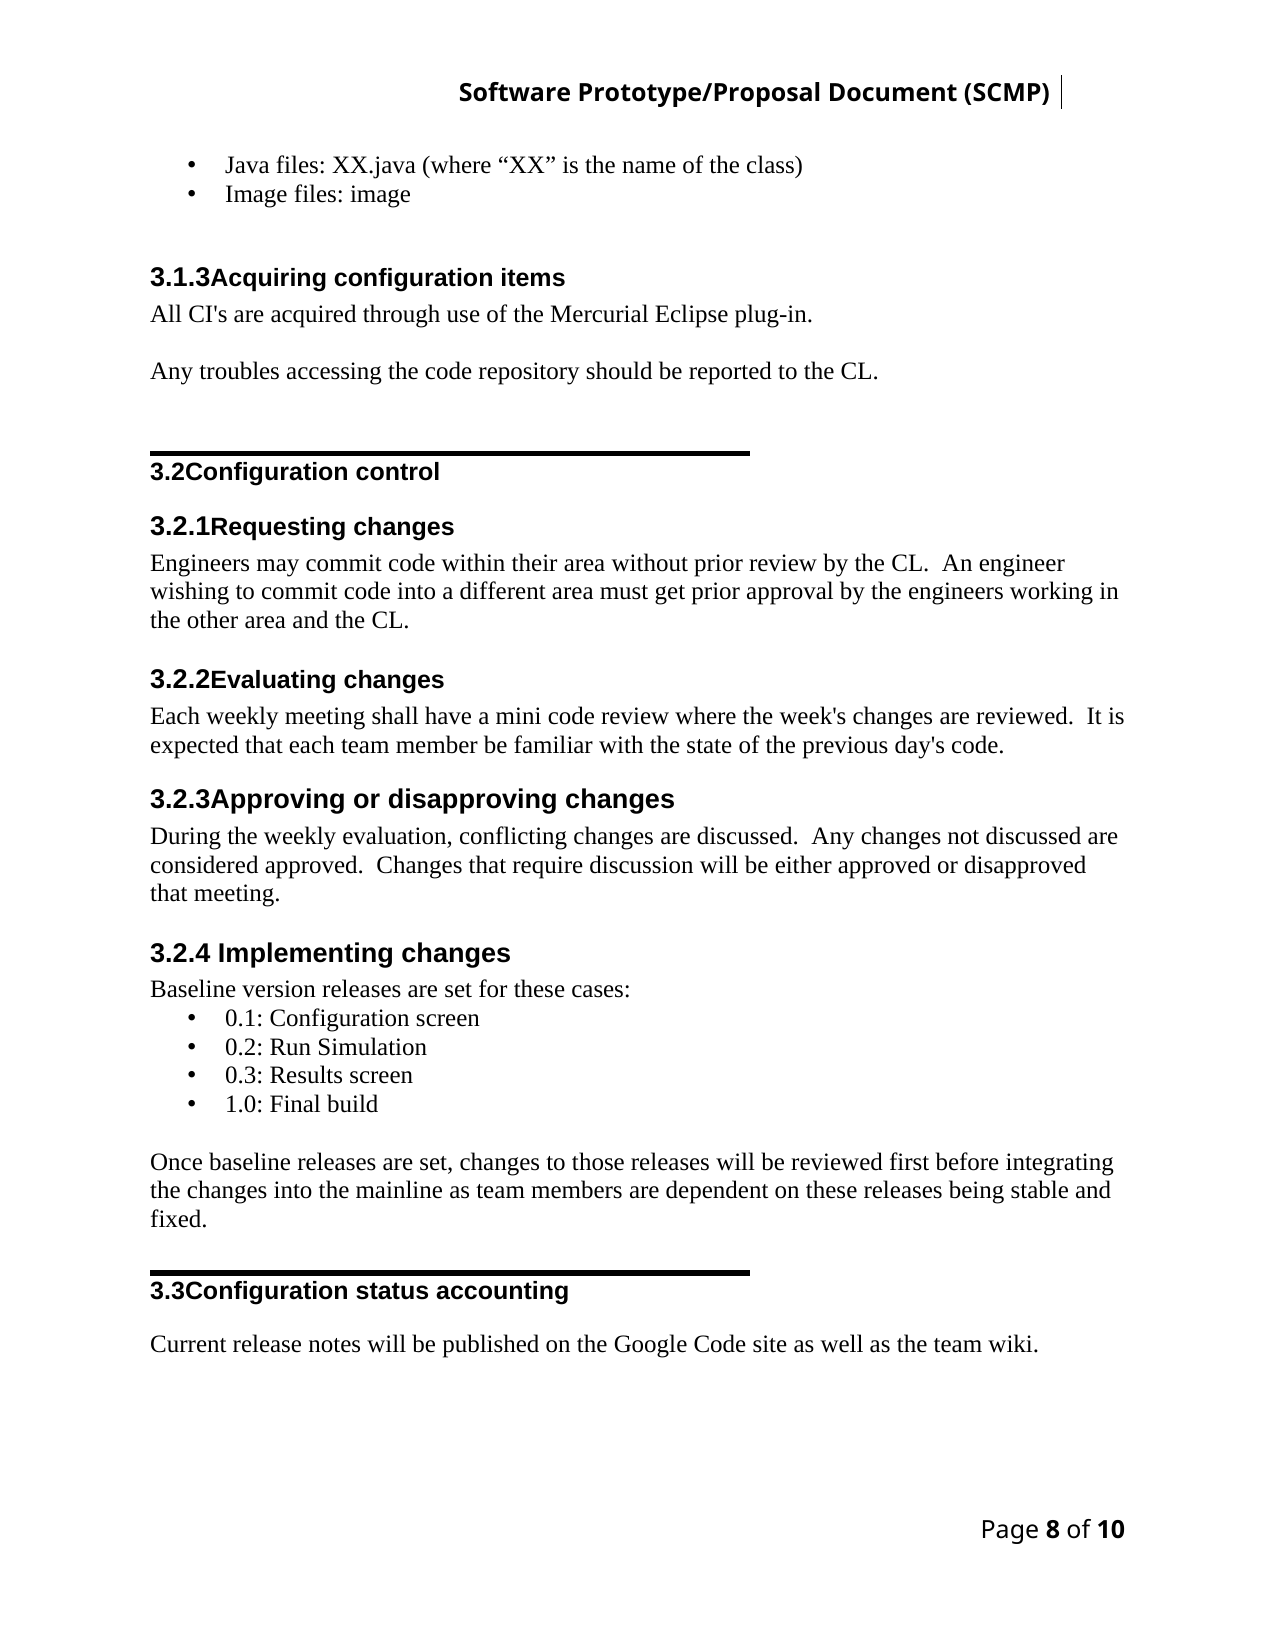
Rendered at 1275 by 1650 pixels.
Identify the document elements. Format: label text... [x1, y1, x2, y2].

subtitle Configuration control [150, 456, 750, 485]
list 1.0: Final build [187, 1089, 1125, 1118]
subtitle Evaluating changes [150, 663, 1125, 695]
list Java files: XX.java (where “XX” is the name of the class) [187, 150, 1125, 179]
text Once baseline releases are set, changes to those releases will be reviewed first before integrating the changes into the mainline as team members are dependent on these releases being stable and fixed. [150, 1147, 1125, 1233]
text Baseline version releases are set for these cases: [150, 974, 1125, 1003]
text Any troubles accessing the code repository should be reported to the CL. [150, 356, 1125, 385]
list 0.2: Run Simulation [187, 1032, 1125, 1060]
subtitle Requesting changes [150, 510, 1125, 541]
subtitle Configuration status accounting [150, 1276, 750, 1304]
text Current release notes will be published on the Google Code site as well as the team wiki. [150, 1329, 1125, 1358]
text All CI's are acquired through use of the Mercurial Eclipse plug-in. [150, 299, 1125, 327]
list Image files: image [187, 179, 1125, 207]
text Each weekly meeting shall have a mini code review where the week's changes are reviewed. It is expected that each team member be familiar with the state of the previous day's code. [150, 701, 1125, 758]
subtitle Approving or disapproving changes [150, 783, 1125, 815]
subtitle 3.2.4 Implementing changes [150, 937, 1125, 968]
list 0.3: Results screen [187, 1060, 1125, 1089]
text During the weekly evaluation, conflicting changes are discussed. Any changes not discussed are considered approved. Changes that require discussion will be either approved or disapproved that meeting. [150, 821, 1125, 907]
list 0.1: Configuration screen [187, 1003, 1125, 1032]
subtitle Acquiring configuration items [150, 261, 1125, 292]
text Engineers may commit code within their area without prior review by the CL. An engineer wishing to commit code into a different area must get prior approval by the engineers working in the other area and the CL. [150, 548, 1125, 634]
